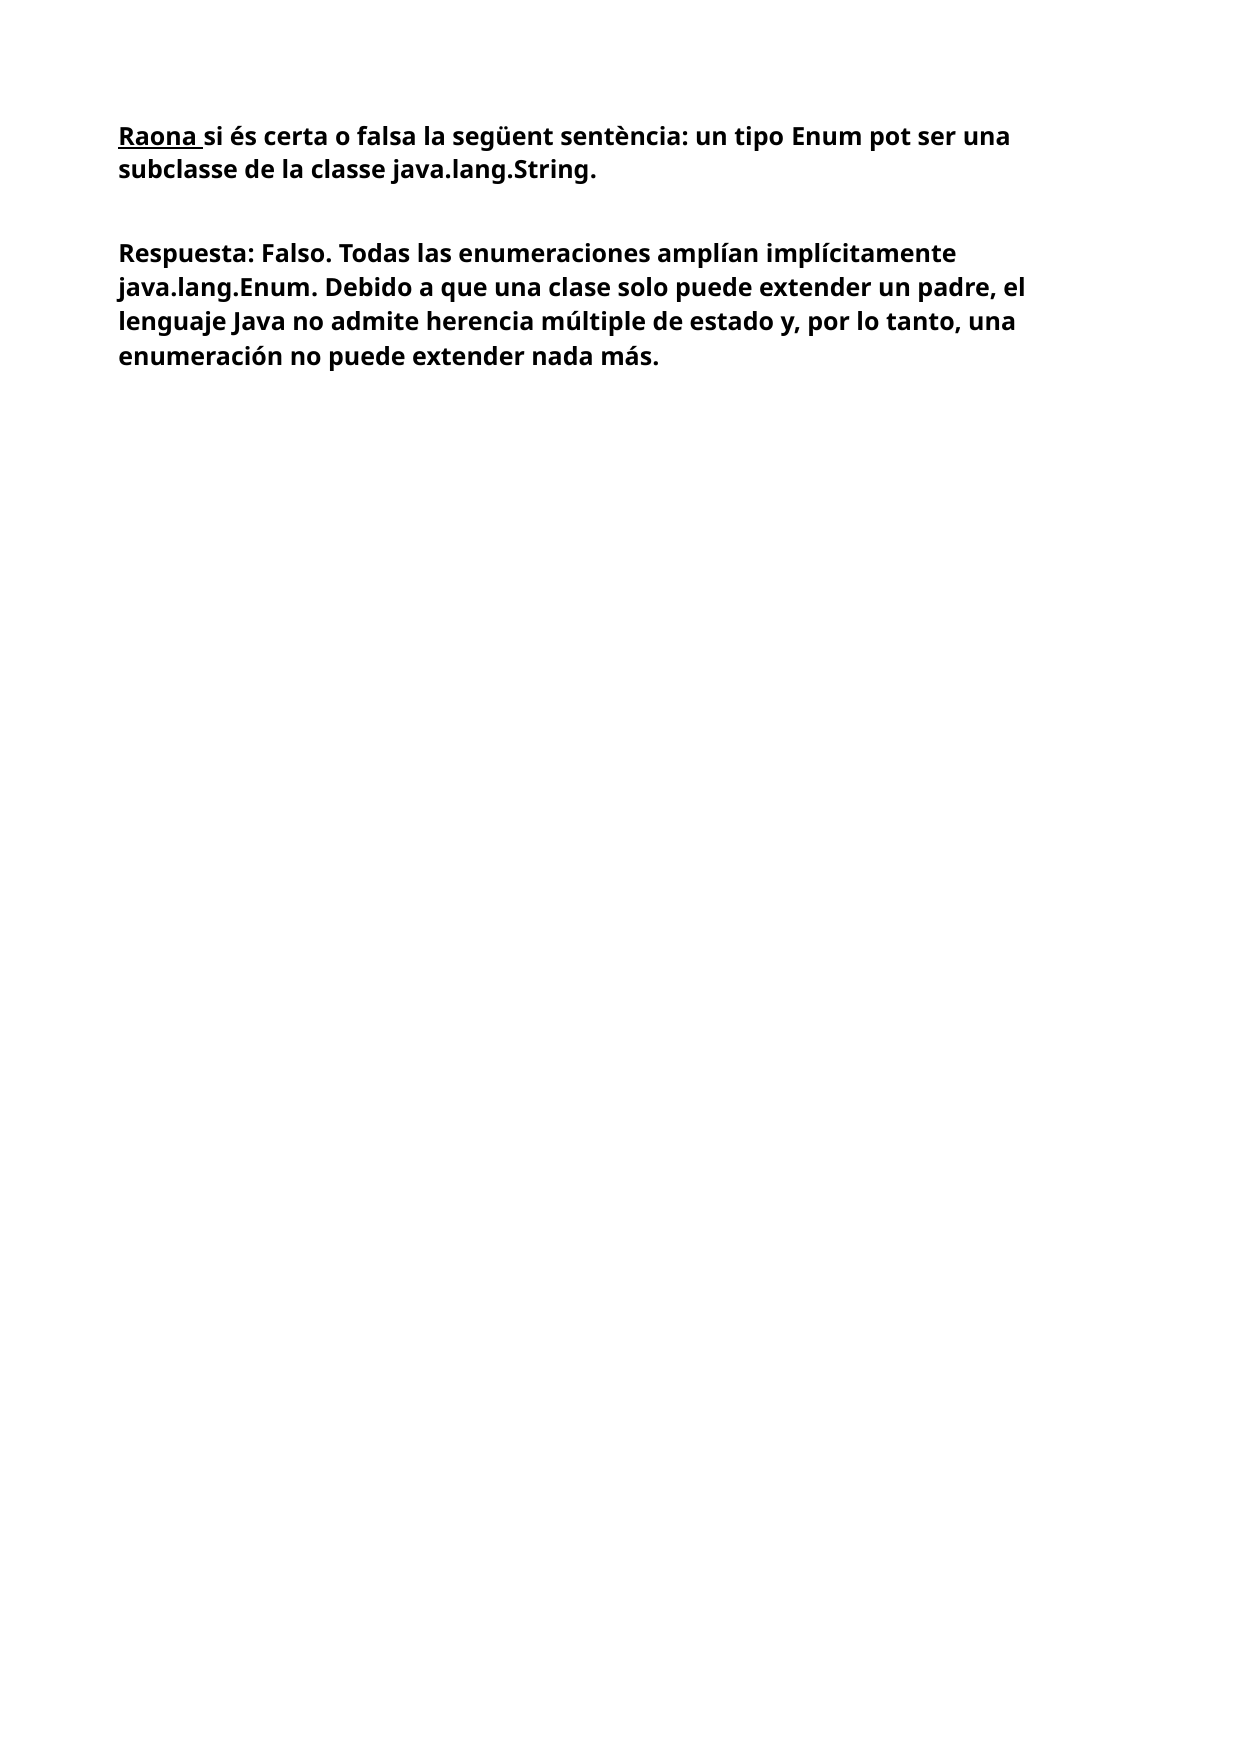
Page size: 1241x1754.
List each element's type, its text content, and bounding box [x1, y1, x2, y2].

text Respuesta: Falso. Todas las enumeraciones amplían implícitamente java.lang.Enum. Debido a que una clase solo puede extender un padre, el lenguaje Java no admite herencia múltiple de estado y, por lo tanto, una enumeración no puede extender nada más. [118, 236, 1122, 372]
list Raona si és certa o falsa la següent sentència: un tipo Enum pot ser una subclasse de la classe java.lang.String. [118, 118, 1122, 186]
